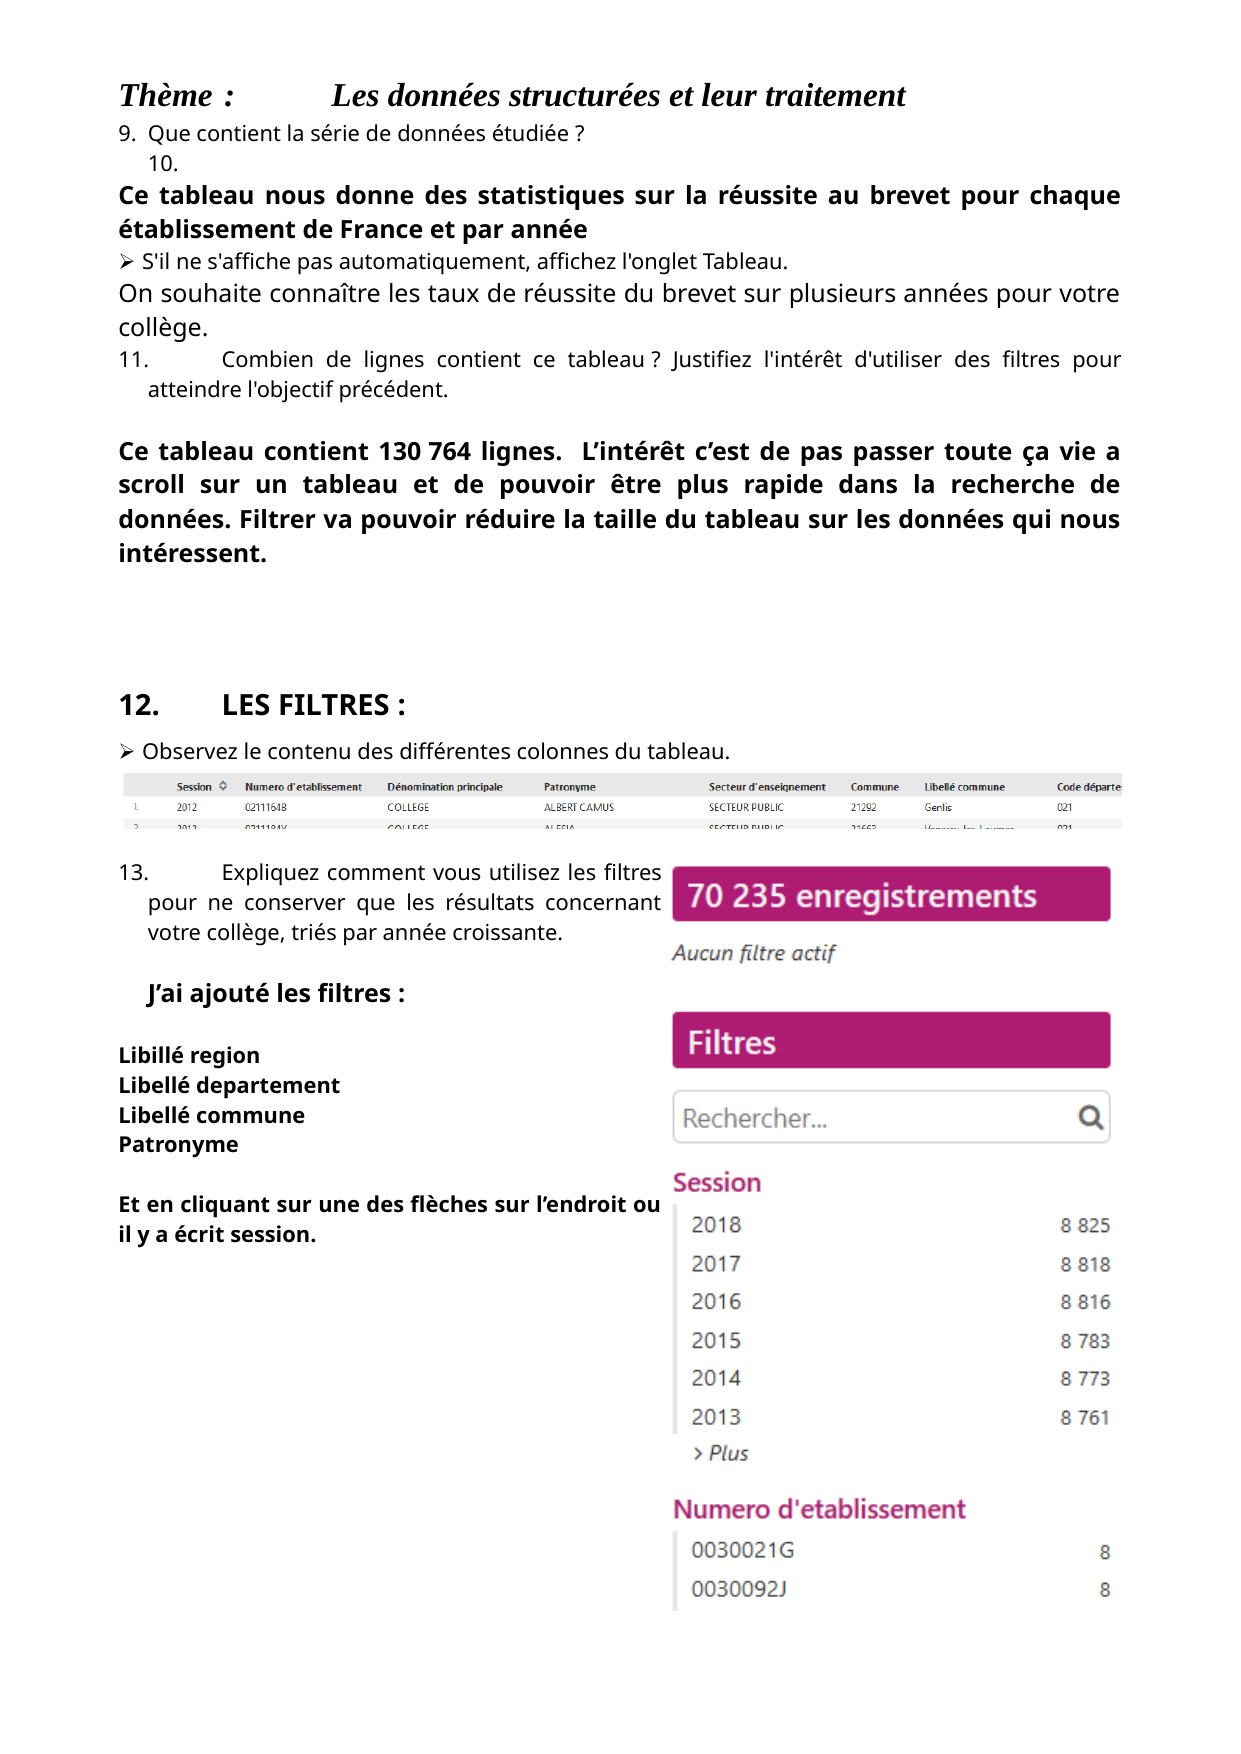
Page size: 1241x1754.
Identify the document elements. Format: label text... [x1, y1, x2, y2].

text Ce tableau contient 130 764 lignes. L’intérêt c’est de pas passer toute ça vie a scroll sur un tableau et de pouvoir être plus rapide dans la recherche de données. Filtrer va pouvoir réduire la taille du tableau sur les données qui nous intéressent. [118, 433, 1122, 569]
subtitle LES FILTRES : [118, 684, 1122, 723]
text Libellé commune [118, 1099, 662, 1129]
text Et en cliquant sur une des flèches sur l’endroit ou il y a écrit session. [118, 1189, 662, 1248]
text On souhaite connaître les taux de réussite du brevet sur plusieurs années pour votre collège. [118, 276, 1122, 344]
text J’ai ajouté les filtres : [148, 976, 662, 1010]
text Libillé region [118, 1040, 662, 1070]
text Patronyme [118, 1129, 662, 1159]
text Libellé departement [118, 1070, 662, 1099]
subtitle Combien de lignes contient ce tableau ? Justifiez l'intérêt d'utiliser des filtres pour atteindre l'objectif précédent. [118, 344, 1122, 403]
list S'il ne s'affiche pas automatiquement, affichez l'onglet Tableau. [118, 246, 1122, 276]
subtitle Expliquez comment vous utilisez les filtres pour ne conserver que les résultats concernant votre collège, triés par année croissante. [118, 857, 662, 946]
subtitle Que contient la série de données étudiée ? [118, 118, 1122, 148]
text Ce tableau nous donne des statistiques sur la réussite au brevet pour chaque établissement de France et par année [118, 178, 1122, 246]
list Observez le contenu des différentes colonnes du tableau. [118, 736, 1122, 765]
